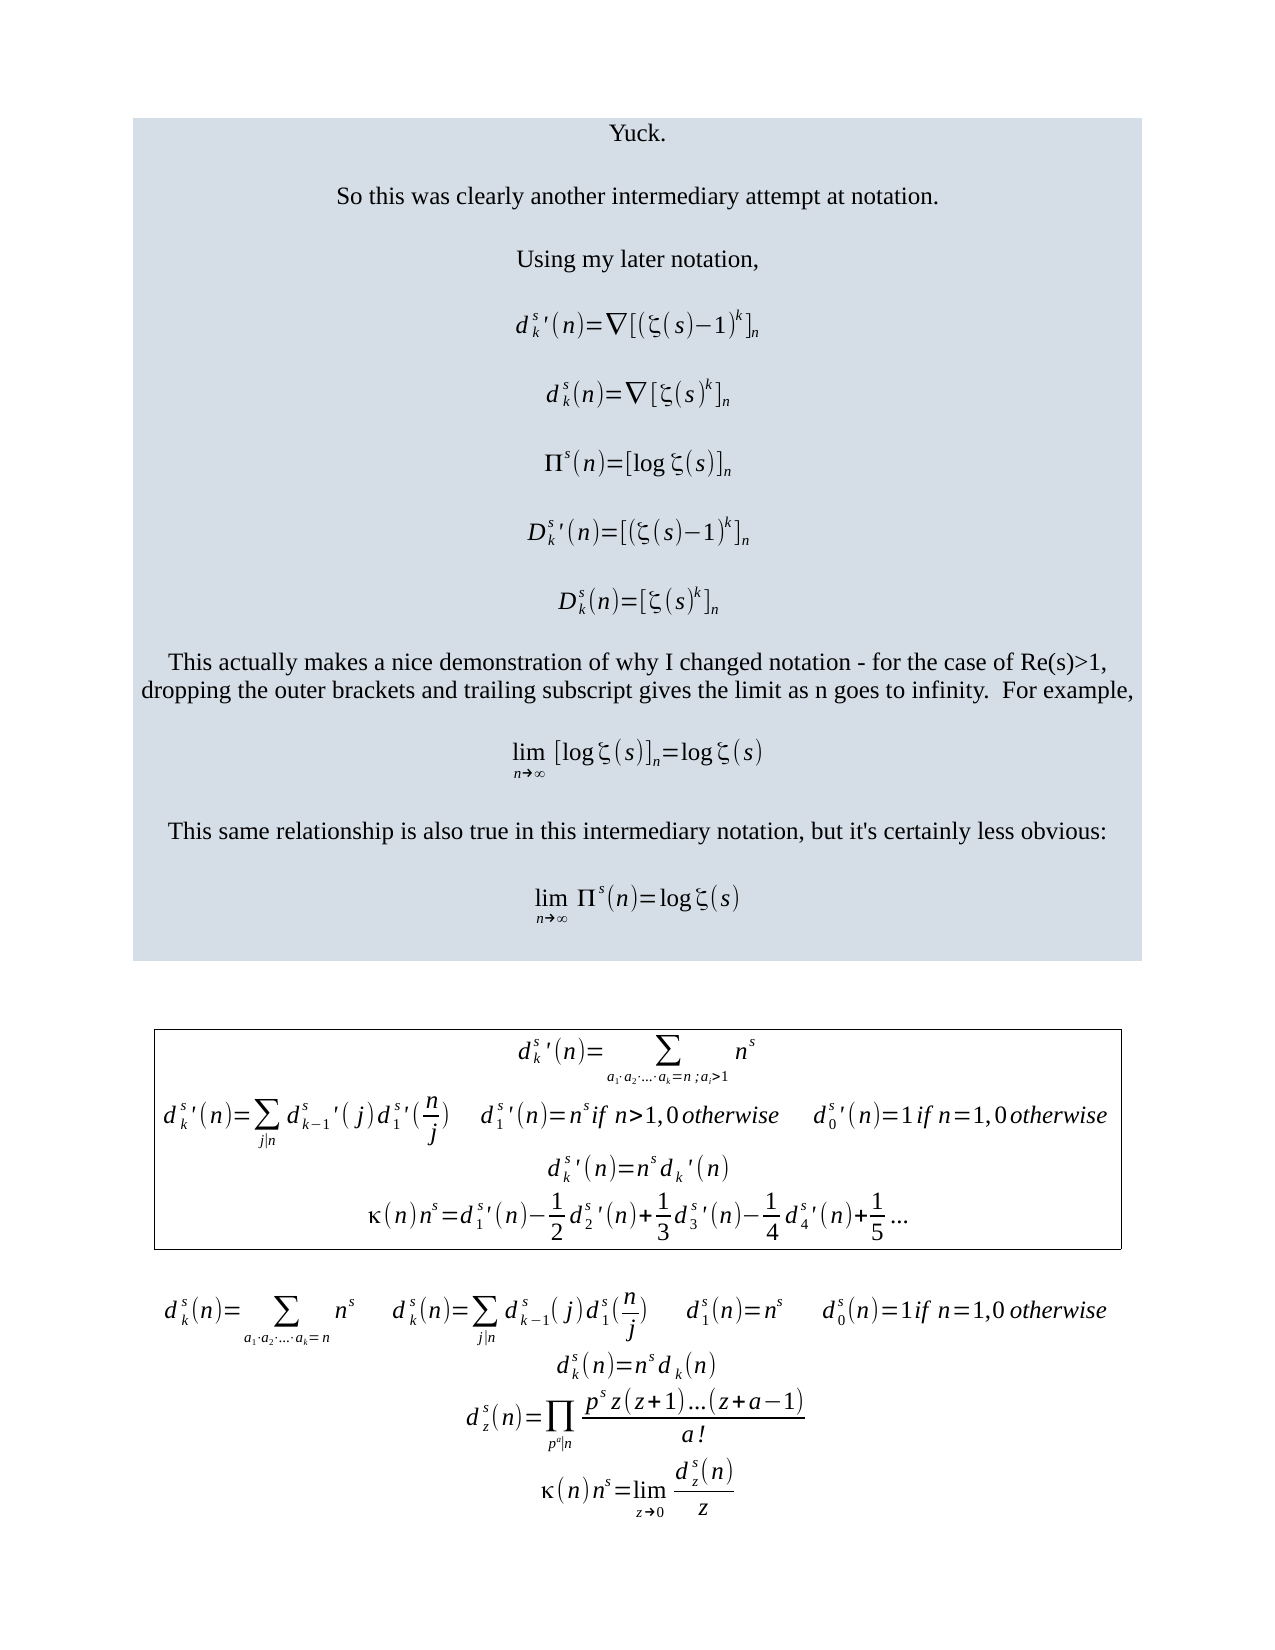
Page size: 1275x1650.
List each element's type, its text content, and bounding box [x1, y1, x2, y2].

text So this was clearly another intermediary attempt at notation. [133, 181, 1142, 210]
text Using my later notation, [133, 244, 1142, 272]
text This actually makes a nice demonstration of why I changed notation - for the case of Re(s)>1, dropping the outer brackets and trailing subscript gives the limit as n goes to infinity. For example, [133, 647, 1142, 704]
text This same relationship is also true in this intermediary notation, but it's certainly less obvious: [133, 816, 1142, 845]
text Yuck. [133, 118, 1142, 147]
